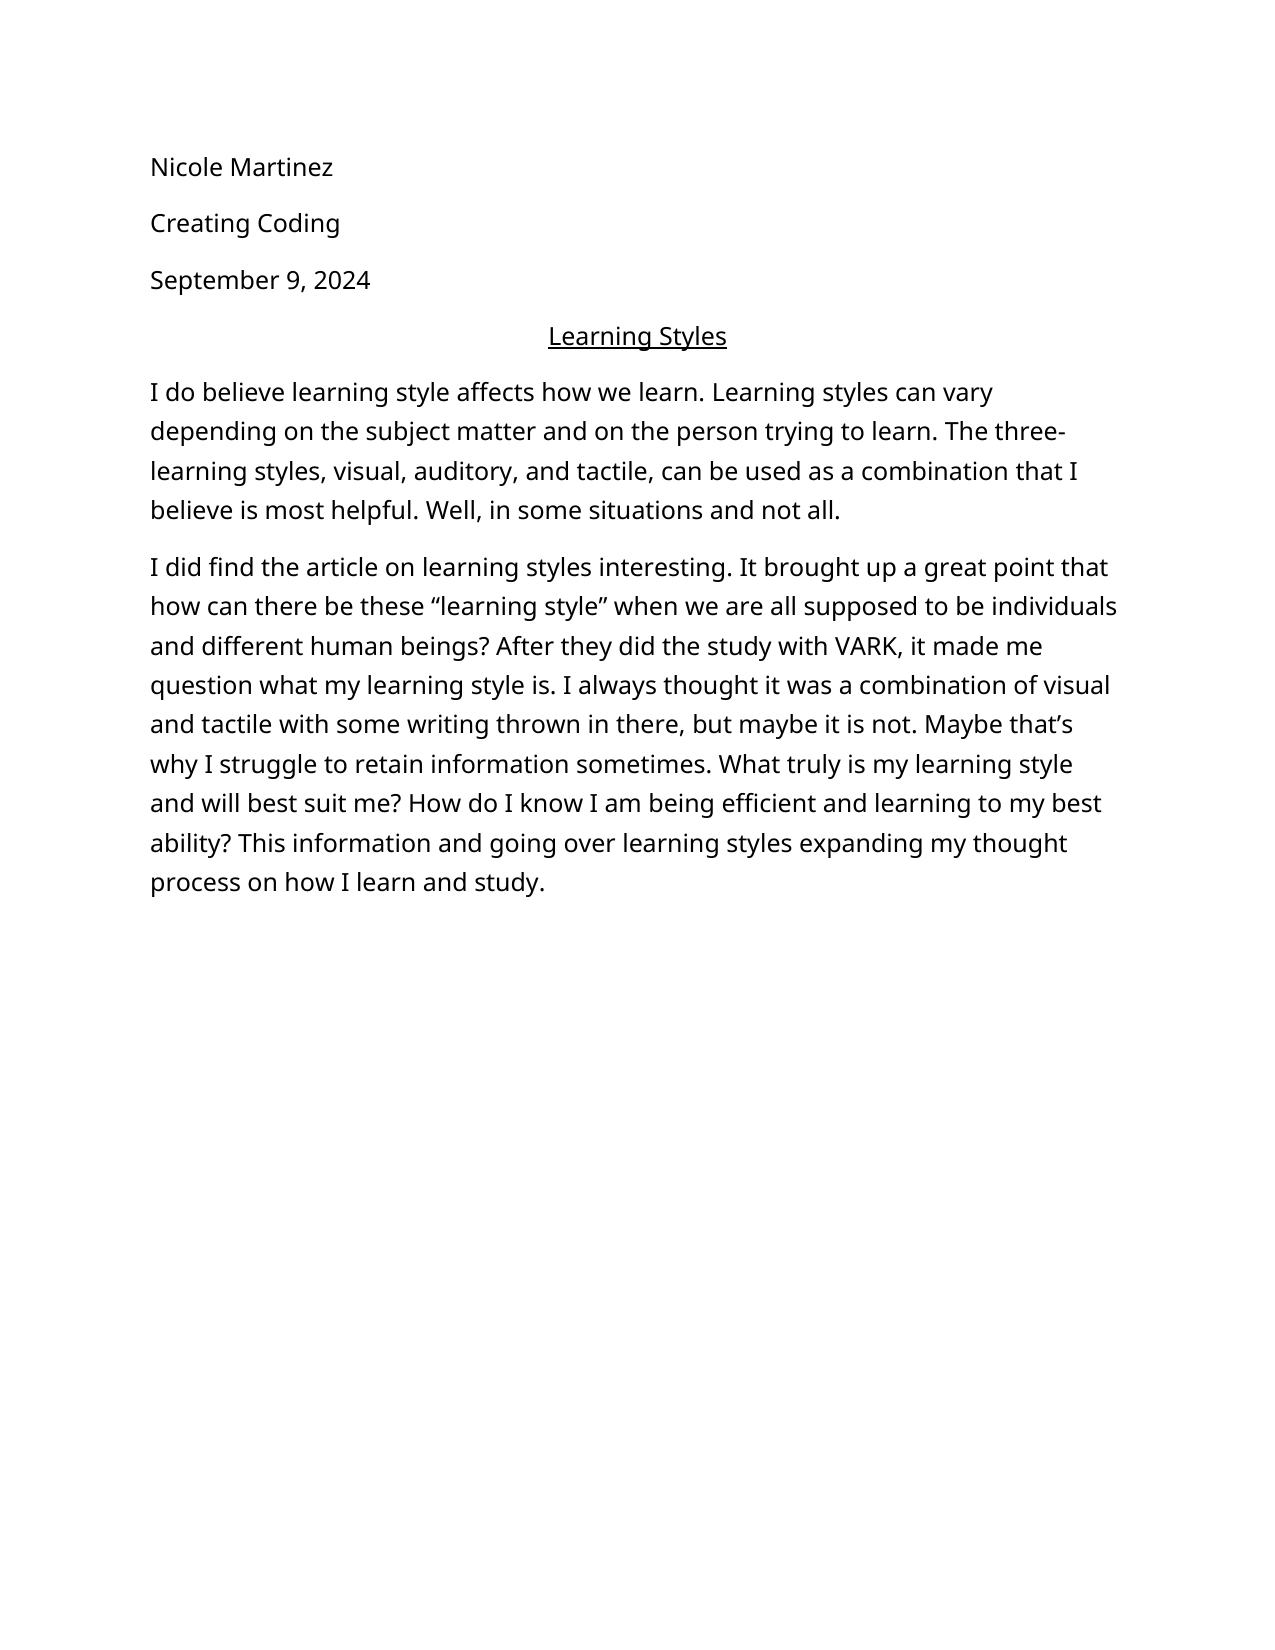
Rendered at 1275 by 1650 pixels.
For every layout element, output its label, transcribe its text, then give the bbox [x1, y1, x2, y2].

text Nicole Martinez [150, 150, 1125, 184]
text September 9, 2024 [150, 262, 1125, 296]
text I did find the article on learning styles interesting. It brought up a great point that how can there be these “learning style” when we are all supposed to be individuals and different human beings? After they did the study with VARK, it made me question what my learning style is. I always thought it was a combination of visual and tactile with some writing thrown in there, but maybe it is not. Maybe that’s why I struggle to retain information sometimes. What truly is my learning style and will best suit me? How do I know I am being efficient and learning to my best ability? This information and going over learning styles expanding my thought process on how I learn and study. [150, 549, 1125, 899]
text I do believe learning style affects how we learn. Learning styles can vary depending on the subject matter and on the person trying to learn. The three-learning styles, visual, auditory, and tactile, can be used as a combination that I believe is most helpful. Well, in some situations and not all. [150, 374, 1125, 527]
text Learning Styles [150, 318, 1125, 352]
text Creating Coding [150, 206, 1125, 240]
